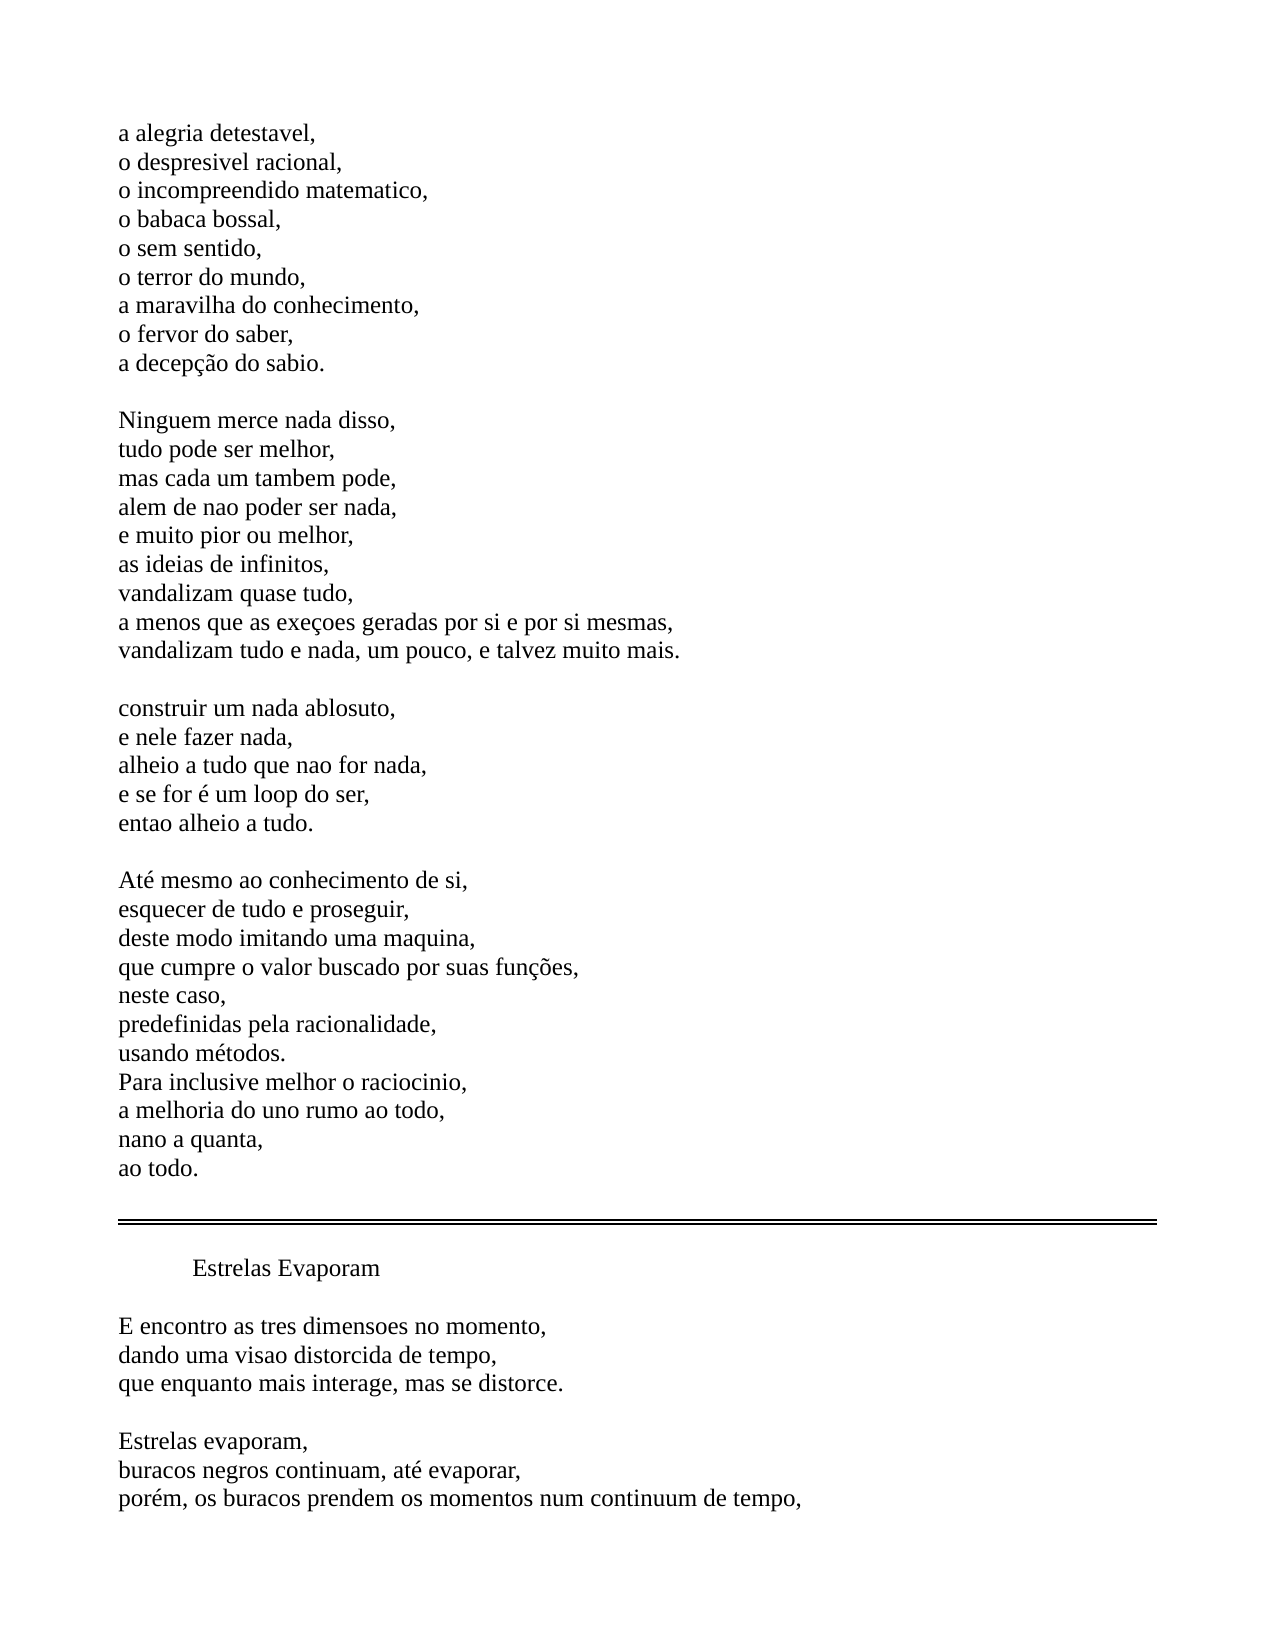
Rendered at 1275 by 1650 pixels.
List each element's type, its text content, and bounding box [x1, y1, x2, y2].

text entao alheio a tudo. [118, 808, 1157, 837]
text porém, os buracos prendem os momentos num continuum de tempo, [118, 1483, 1157, 1512]
text construir um nada ablosuto, [118, 693, 1157, 722]
text buracos negros continuam, até evaporar, [118, 1455, 1157, 1483]
text que cumpre o valor buscado por suas funções, [118, 952, 1157, 981]
text a menos que as exeçoes geradas por si e por si mesmas, [118, 607, 1157, 636]
text tudo pode ser melhor, [118, 434, 1157, 463]
text vandalizam quase tudo, [118, 578, 1157, 607]
text Ninguem merce nada disso, [118, 406, 1157, 434]
text vandalizam tudo e nada, um pouco, e talvez muito mais. [118, 636, 1157, 664]
text e muito pior ou melhor, [118, 521, 1157, 549]
text o despresivel racional, [118, 147, 1157, 176]
text Estrelas Evaporam [118, 1253, 1157, 1282]
text o fervor do saber, [118, 319, 1157, 348]
text usando métodos. [118, 1038, 1157, 1067]
text a melhoria do uno rumo ao todo, [118, 1096, 1157, 1124]
text e nele fazer nada, [118, 722, 1157, 751]
text alheio a tudo que nao for nada, [118, 751, 1157, 779]
text dando uma visao distorcida de tempo, [118, 1340, 1157, 1368]
text o terror do mundo, [118, 262, 1157, 291]
text ao todo. [118, 1153, 1157, 1182]
text Para inclusive melhor o raciocinio, [118, 1067, 1157, 1096]
text o incompreendido matematico, [118, 176, 1157, 204]
text o sem sentido, [118, 233, 1157, 262]
text mas cada um tambem pode, [118, 463, 1157, 492]
text a decepção do sabio. [118, 348, 1157, 377]
text alem de nao poder ser nada, [118, 492, 1157, 521]
text e se for é um loop do ser, [118, 779, 1157, 808]
text deste modo imitando uma maquina, [118, 923, 1157, 952]
text que enquanto mais interage, mas se distorce. [118, 1368, 1157, 1397]
text a alegria detestavel, [118, 118, 1157, 147]
text neste caso, [118, 981, 1157, 1009]
text E encontro as tres dimensoes no momento, [118, 1311, 1157, 1340]
text nano a quanta, [118, 1124, 1157, 1153]
text Estrelas evaporam, [118, 1426, 1157, 1455]
text a maravilha do conhecimento, [118, 291, 1157, 319]
text predefinidas pela racionalidade, [118, 1009, 1157, 1038]
text as ideias de infinitos, [118, 549, 1157, 578]
text esquecer de tudo e proseguir, [118, 894, 1157, 923]
text o babaca bossal, [118, 204, 1157, 233]
text Até mesmo ao conhecimento de si, [118, 866, 1157, 894]
